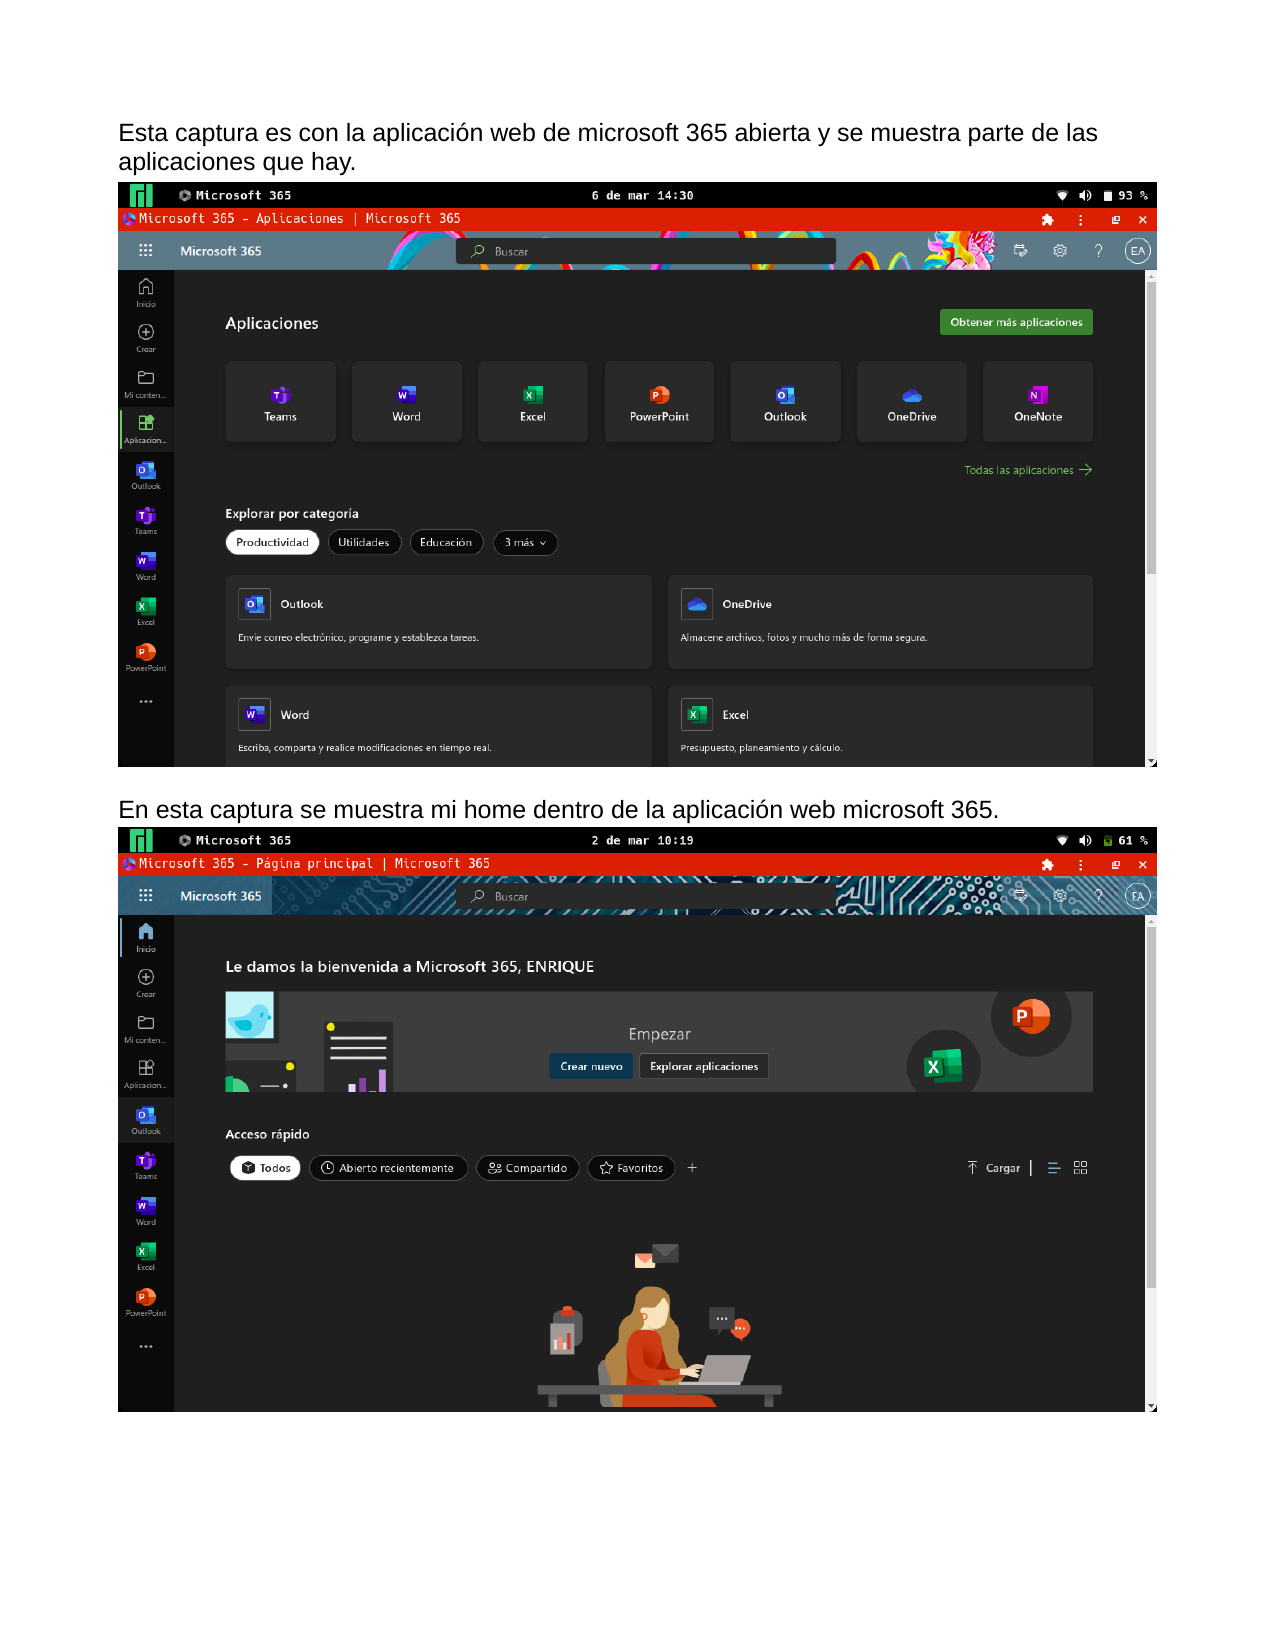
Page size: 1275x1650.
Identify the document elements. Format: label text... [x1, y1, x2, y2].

picture [118, 182, 1157, 767]
picture [118, 827, 1157, 1412]
text Esta captura es con la aplicación web de microsoft 365 abierta y se muestra parte de las aplicaciones que hay. [118, 118, 1157, 176]
text En esta captura se muestra mi home dentro de la aplicación web microsoft 365. [118, 795, 1157, 824]
